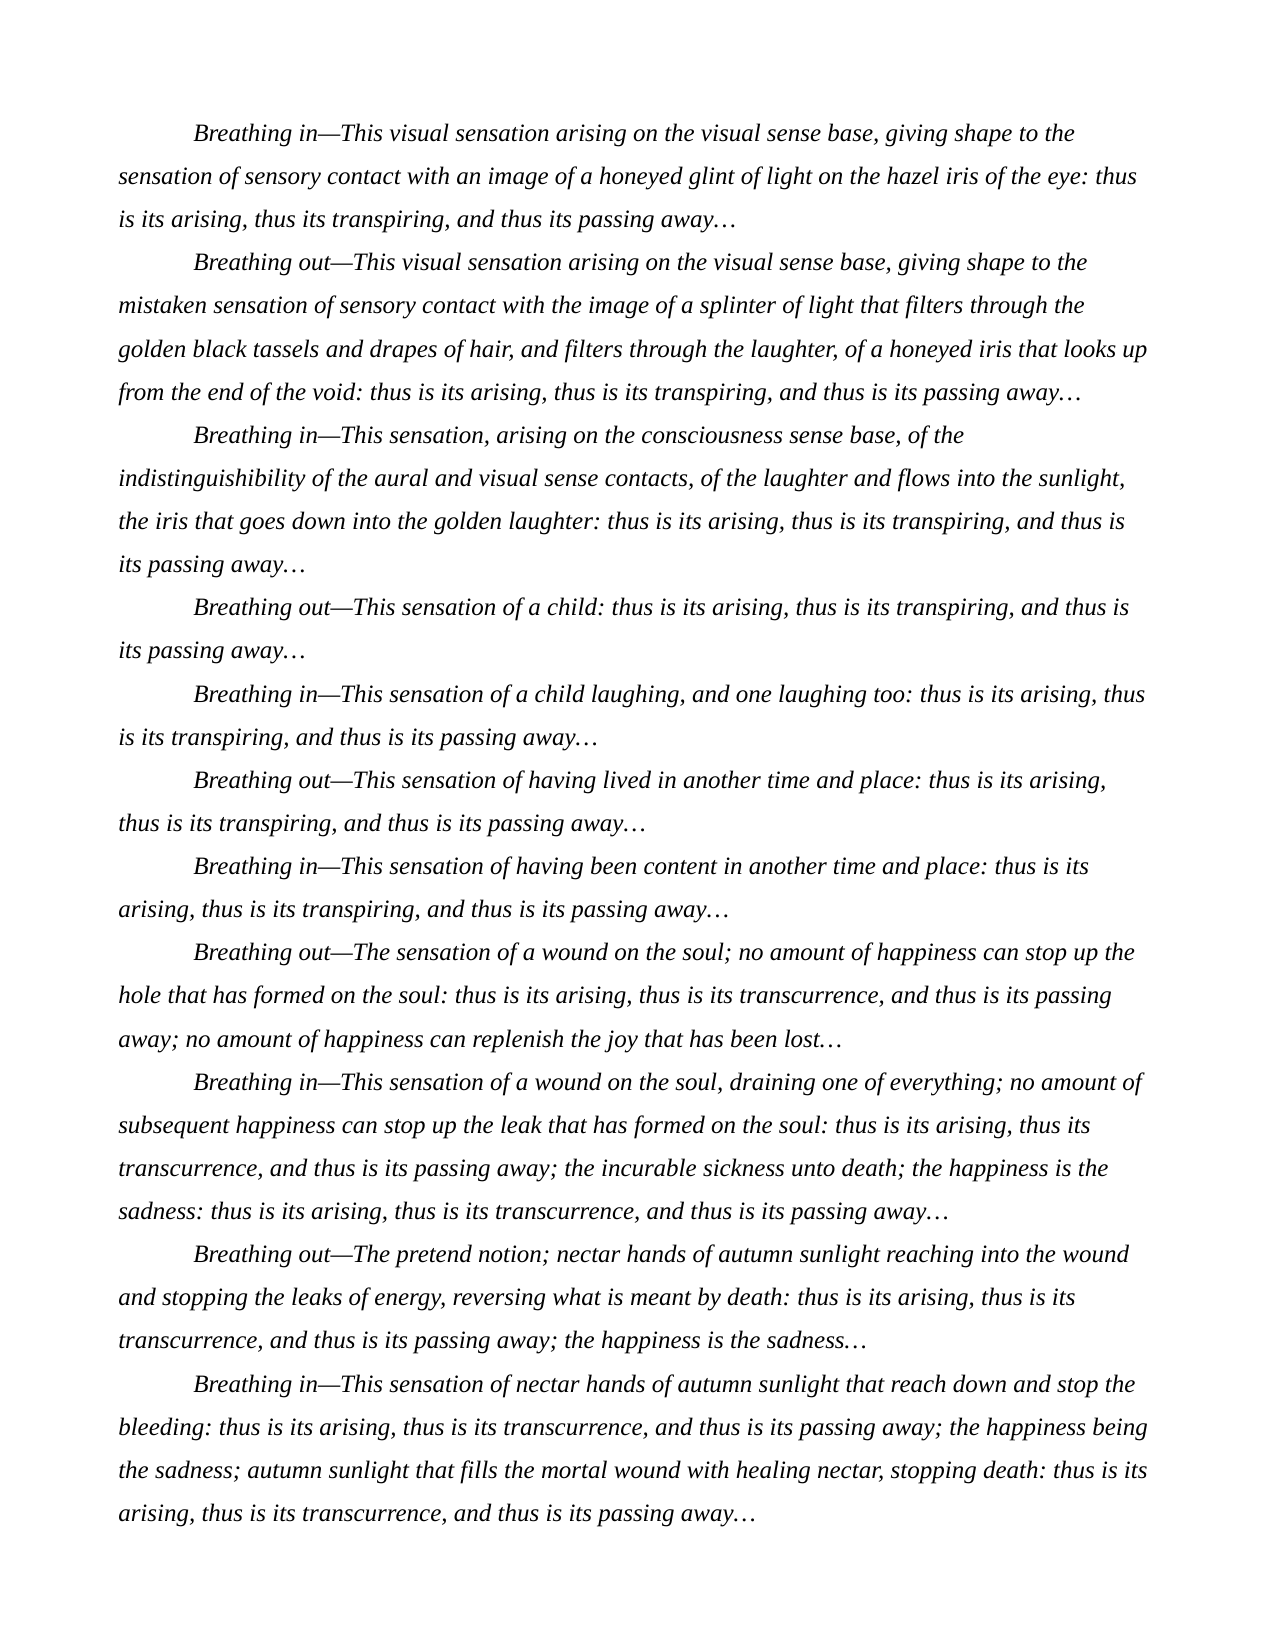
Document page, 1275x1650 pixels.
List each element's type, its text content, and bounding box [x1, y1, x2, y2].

text Breathing in—This sensation of a child laughing, and one laughing too: thus is its arising, thus is its transpiring, and thus is its passing away… [118, 679, 1157, 751]
text Breathing in—This sensation of having been content in another time and place: thus is its arising, thus is its transpiring, and thus is its passing away… [118, 851, 1157, 923]
text Breathing out—This sensation of a child: thus is its arising, thus is its transpiring, and thus is its passing away… [118, 592, 1157, 664]
text Breathing in—This sensation of a wound on the soul, draining one of everything; no amount of subsequent happiness can stop up the leak that has formed on the soul: thus is its arising, thus its transcurrence, and thus is its passing away; the incurable sickness unto death; the happiness is the sadness: thus is its arising, thus is its transcurrence, and thus is its passing away… [118, 1067, 1157, 1225]
text Breathing out—The sensation of a wound on the soul; no amount of happiness can stop up the hole that has formed on the soul: thus is its arising, thus is its transcurrence, and thus is its passing away; no amount of happiness can replenish the joy that has been lost… [118, 937, 1157, 1052]
text Breathing in—This sensation of nectar hands of autumn sunlight that reach down and stop the bleeding: thus is its arising, thus is its transcurrence, and thus is its passing away; the happiness being the sadness; autumn sunlight that fills the mortal wound with healing nectar, stopping death: thus is its arising, thus is its transcurrence, and thus is its passing away… [118, 1369, 1157, 1527]
text Breathing in—This sensation, arising on the consciousness sense base, of the indistinguishibility of the aural and visual sense contacts, of the laughter and flows into the sunlight, the iris that goes down into the golden laughter: thus is its arising, thus is its transpiring, and thus is its passing away… [118, 420, 1157, 578]
text Breathing out—This sensation of having lived in another time and place: thus is its arising, thus is its transpiring, and thus is its passing away… [118, 765, 1157, 837]
text Breathing out—The pretend notion; nectar hands of autumn sunlight reaching into the wound and stopping the leaks of energy, reversing what is meant by death: thus is its arising, thus is its transcurrence, and thus is its passing away; the happiness is the sadness… [118, 1239, 1157, 1354]
text Breathing in—This visual sensation arising on the visual sense base, giving shape to the sensation of sensory contact with an image of a honeyed glint of light on the hazel iris of the eye: thus is its arising, thus its transpiring, and thus its passing away… [118, 118, 1157, 233]
text Breathing out—This visual sensation arising on the visual sense base, giving shape to the mistaken sensation of sensory contact with the image of a splinter of light that filters through the golden black tassels and drapes of hair, and filters through the laughter, of a honeyed iris that looks up from the end of the void: thus is its arising, thus is its transpiring, and thus is its passing away… [118, 247, 1157, 406]
